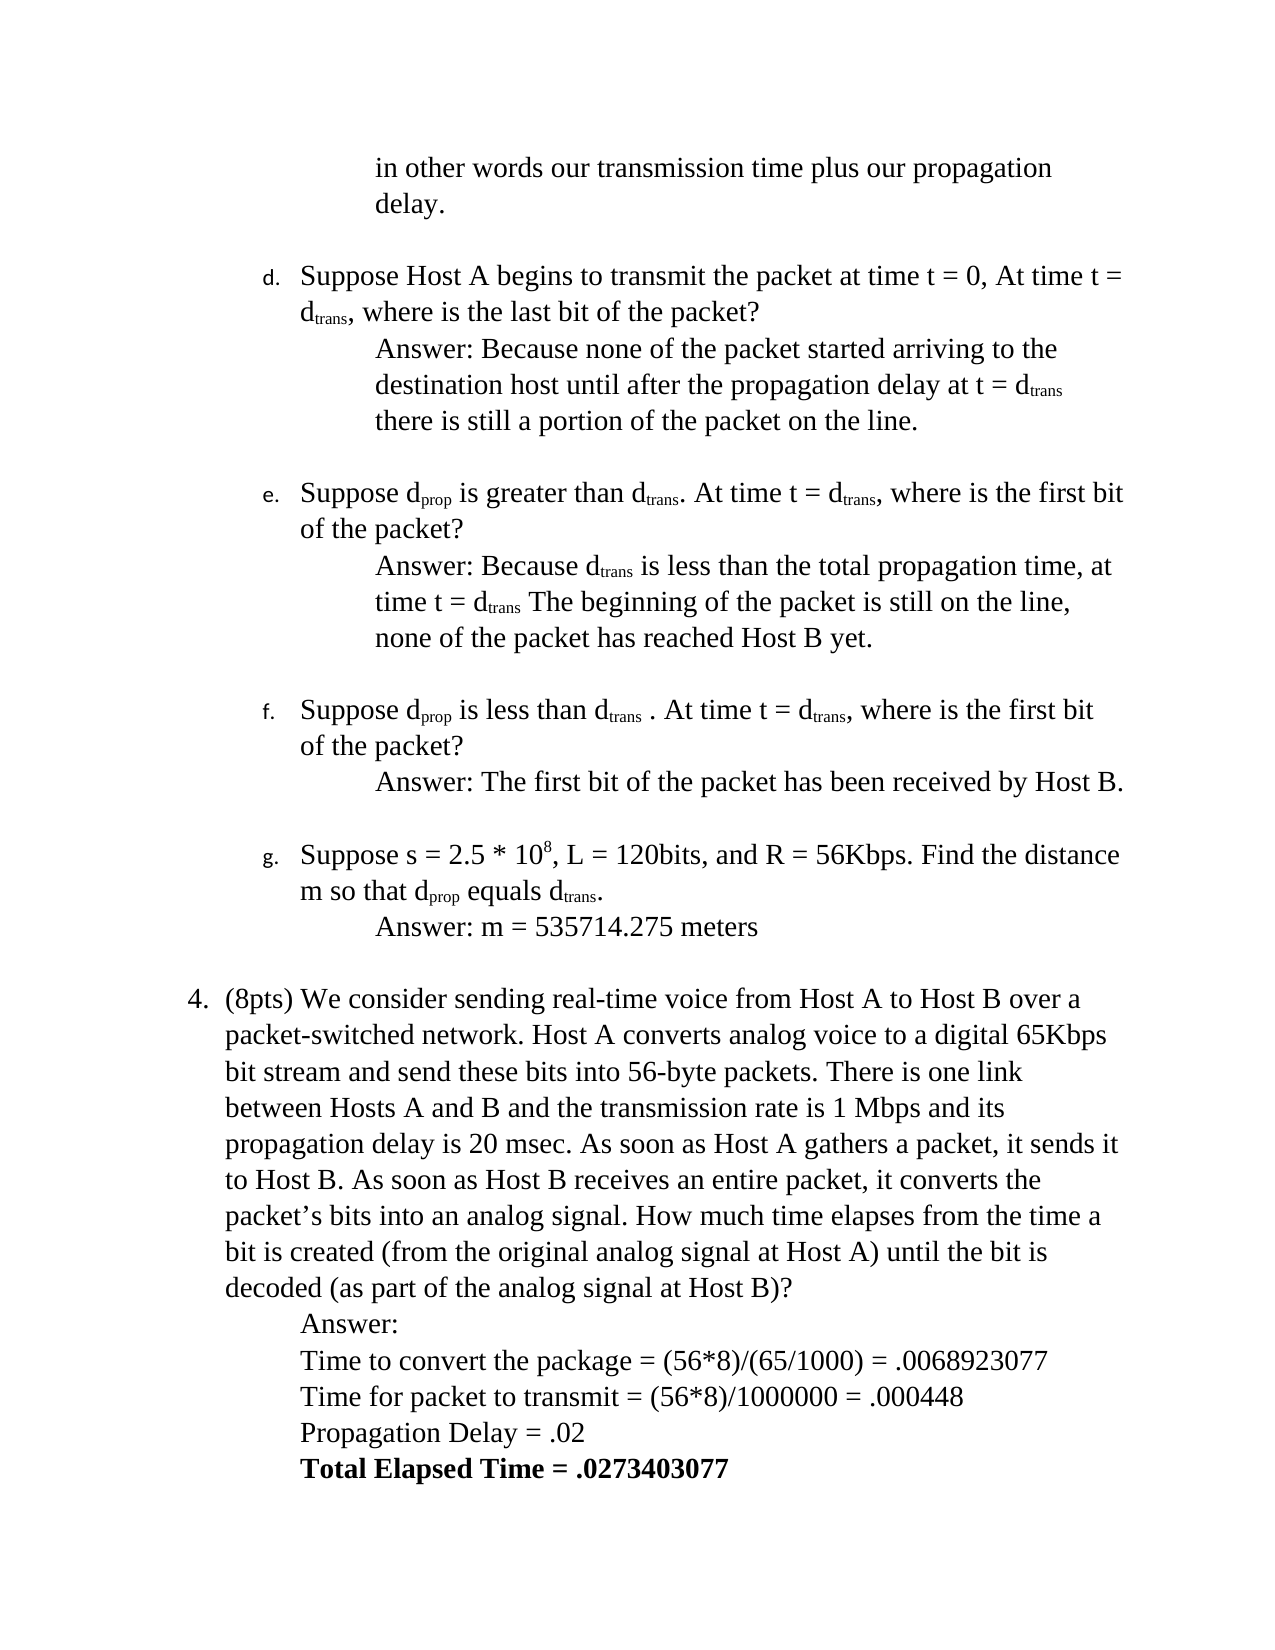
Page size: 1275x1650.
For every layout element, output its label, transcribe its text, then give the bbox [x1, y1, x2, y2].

list Answer: [300, 1307, 1125, 1340]
list Suppose dprop is less than dtrans . At time t = dtrans, where is the first bit of the packet? [262, 692, 1125, 762]
list in other words our transmission time plus our propagation delay. [375, 150, 1125, 220]
list (8pts) We consider sending real-time voice from Host A to Host B over a packet-switched network. Host A converts analog voice to a digital 65Kbps bit stream and send these bits into 56-byte packets. There is one link between Hosts A and B and the transmission rate is 1 Mbps and its propagation delay is 20 msec. As soon as Host A gathers a packet, it sends it to Host B. As soon as Host B receives an entire packet, it converts the packet’s bits into an analog signal. How much time elapses from the time a bit is created (from the original analog signal at Host A) until the bit is decoded (as part of the analog signal at Host B)? [187, 981, 1125, 1304]
list Propagation Delay = .02 [300, 1415, 1125, 1449]
list Time for packet to transmit = (56*8)/1000000 = .000448 [300, 1379, 1125, 1412]
list Answer: Because none of the packet started arriving to the destination host until after the propagation delay at t = dtrans there is still a portion of the packet on the line. [375, 331, 1125, 437]
list Answer: m = 535714.275 meters [375, 909, 1125, 943]
list Suppose dprop is greater than dtrans. At time t = dtrans, where is the first bit of the packet? [262, 475, 1125, 545]
list Answer: Because dtrans is less than the total propagation time, at time t = dtrans The beginning of the packet is still on the line, none of the packet has reached Host B yet. [375, 548, 1125, 653]
list Time to convert the package = (56*8)/(65/1000) = .0068923077 [300, 1343, 1125, 1376]
list Suppose Host A begins to transmit the packet at time t = 0, At time t = dtrans, where is the last bit of the packet? [262, 258, 1125, 328]
list Suppose s = 2.5 * 108, L = 120bits, and R = 56Kbps. Find the distance m so that dprop equals dtrans. [262, 837, 1125, 906]
list Answer: The first bit of the packet has been received by Host B. [375, 764, 1125, 798]
list Total Elapsed Time = .0273403077 [300, 1451, 1125, 1485]
